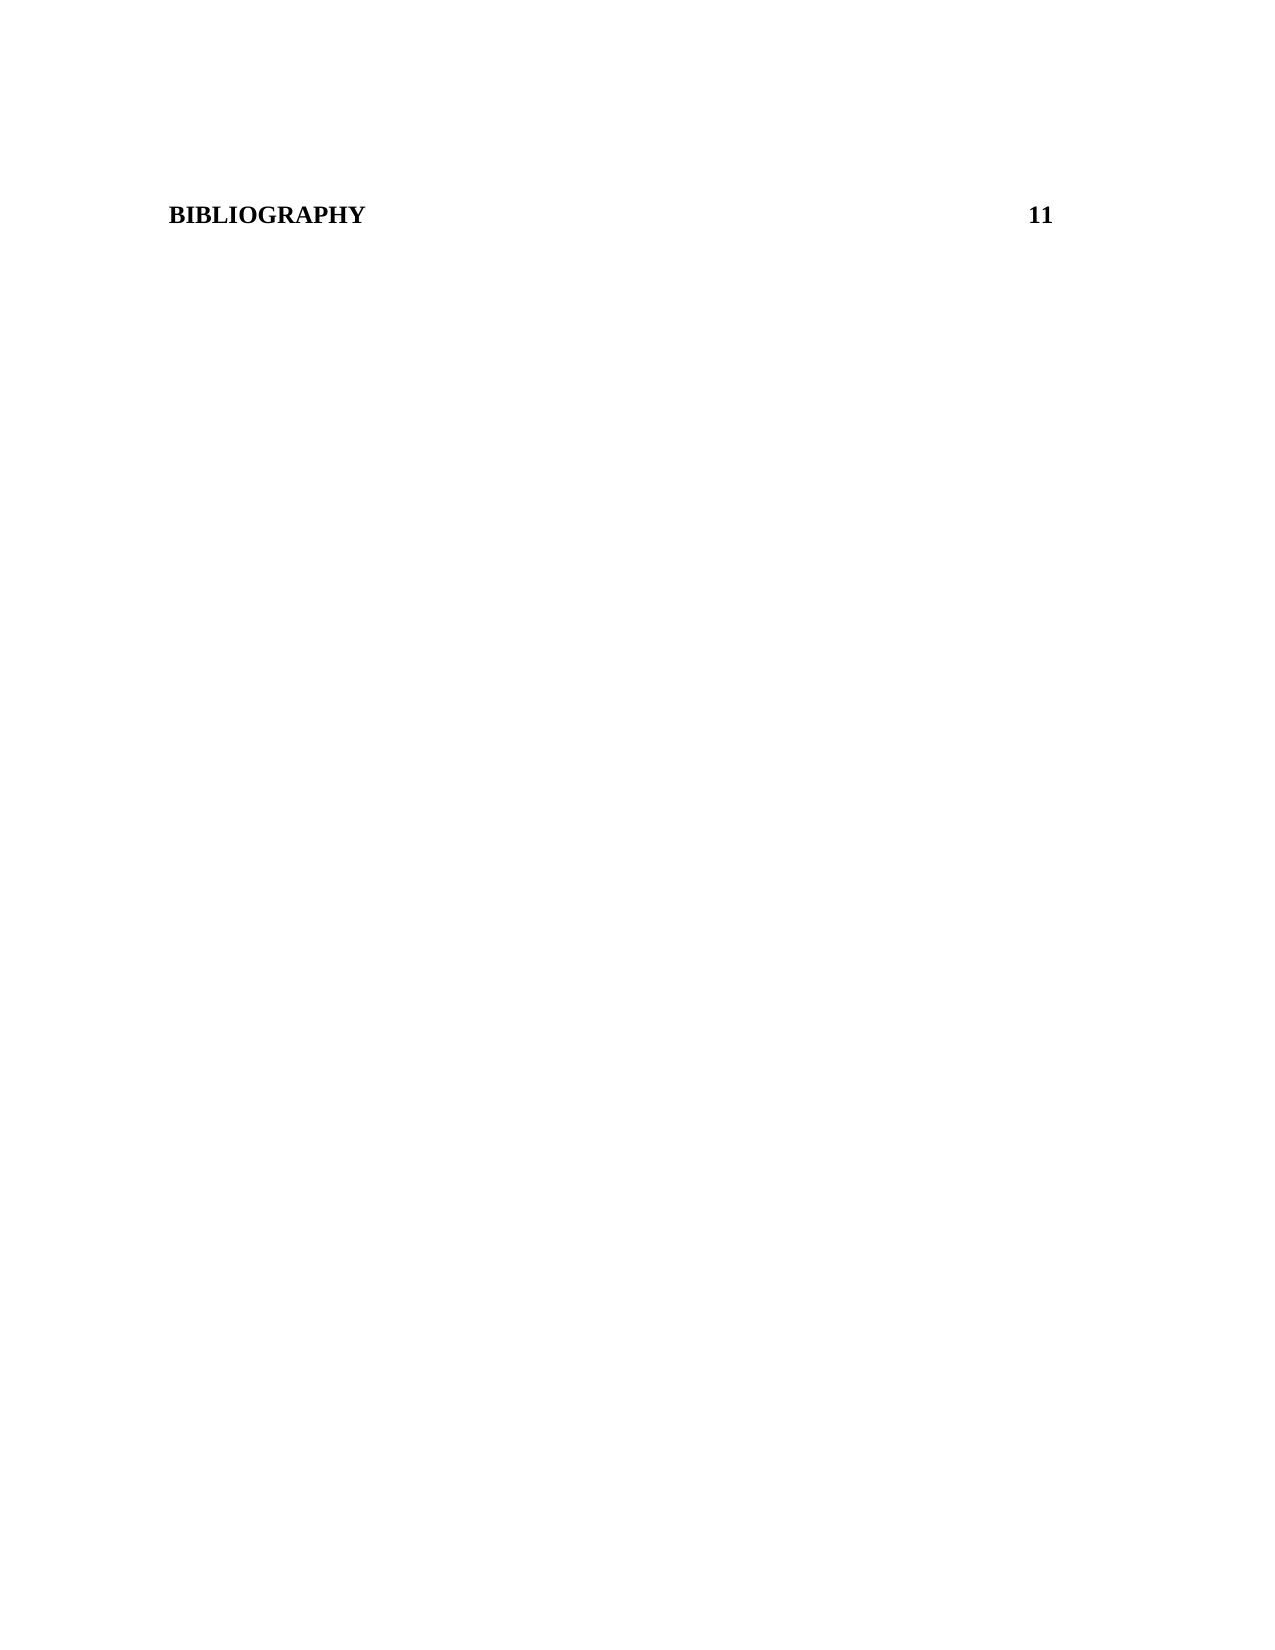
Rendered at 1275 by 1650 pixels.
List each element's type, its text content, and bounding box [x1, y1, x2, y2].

text BIBLIOGRAPHY 11 [169, 201, 1102, 229]
